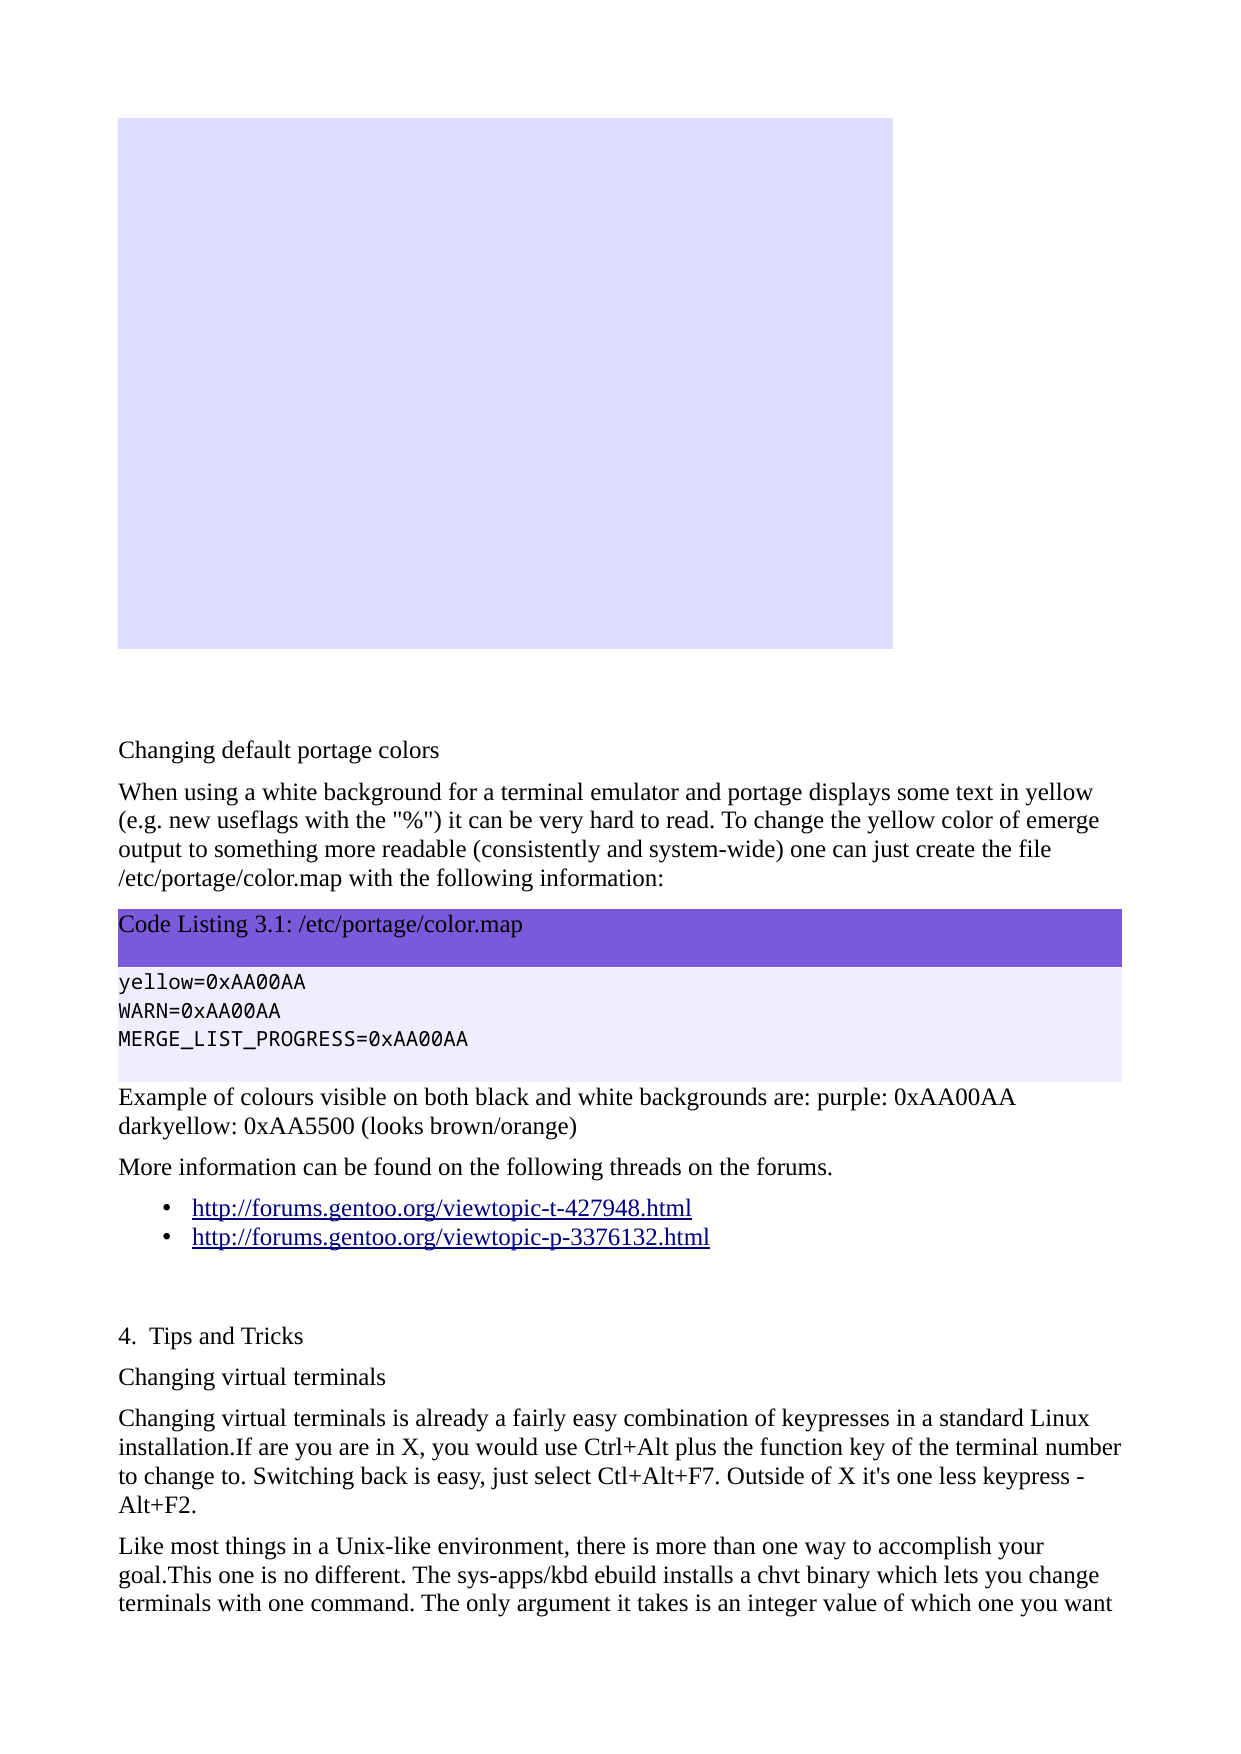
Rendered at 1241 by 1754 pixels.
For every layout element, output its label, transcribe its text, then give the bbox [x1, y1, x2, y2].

text Changing default portage colors [118, 736, 1122, 764]
text Example of colours visible on both black and white backgrounds are: purple: 0xAA00AA darkyellow: 0xAA5500 (looks brown/orange) [118, 1082, 1122, 1140]
table_cell [118, 118, 893, 649]
text When using a white background for a terminal emulator and portage displays some text in yellow (e.g. new useflags with the "%") it can be very hard to read. To change the yellow color of emerge output to something more readable (consistently and system-wide) one can just create the file /etc/portage/color.map with the following information: [118, 777, 1122, 892]
text More information can be found on the following threads on the forums. [118, 1152, 1122, 1181]
text Changing virtual terminals [118, 1362, 1122, 1391]
table_cell yellow=0xAA00AA WARN=0xAA00AA MERGE_LIST_PROGRESS=0xAA00AA [118, 968, 1122, 1082]
text Changing virtual terminals is already a fairly easy combination of keypresses in a standard Linux installation.If are you are in X, you would use Ctrl+Alt plus the function key of the terminal number to change to. Switching back is easy, just select Ctl+Alt+F7. Outside of X it's one less keypress - Alt+F2. [118, 1403, 1122, 1518]
list http://forums.gentoo.org/viewtopic-p-3376132.html [162, 1222, 1122, 1251]
text Like most things in a Unix-like environment, there is more than one way to accomplish your goal.This one is no different. The sys-apps/kbd ebuild installs a chvt binary which lets you change terminals with one command. The only argument it takes is an integer value of which one you want [118, 1531, 1122, 1617]
list http://forums.gentoo.org/viewtopic-t-427948.html [162, 1193, 1122, 1222]
text 4. Tips and Tricks [118, 1321, 1122, 1350]
table_header Code Listing 3.1: /etc/portage/color.map [118, 909, 1122, 967]
